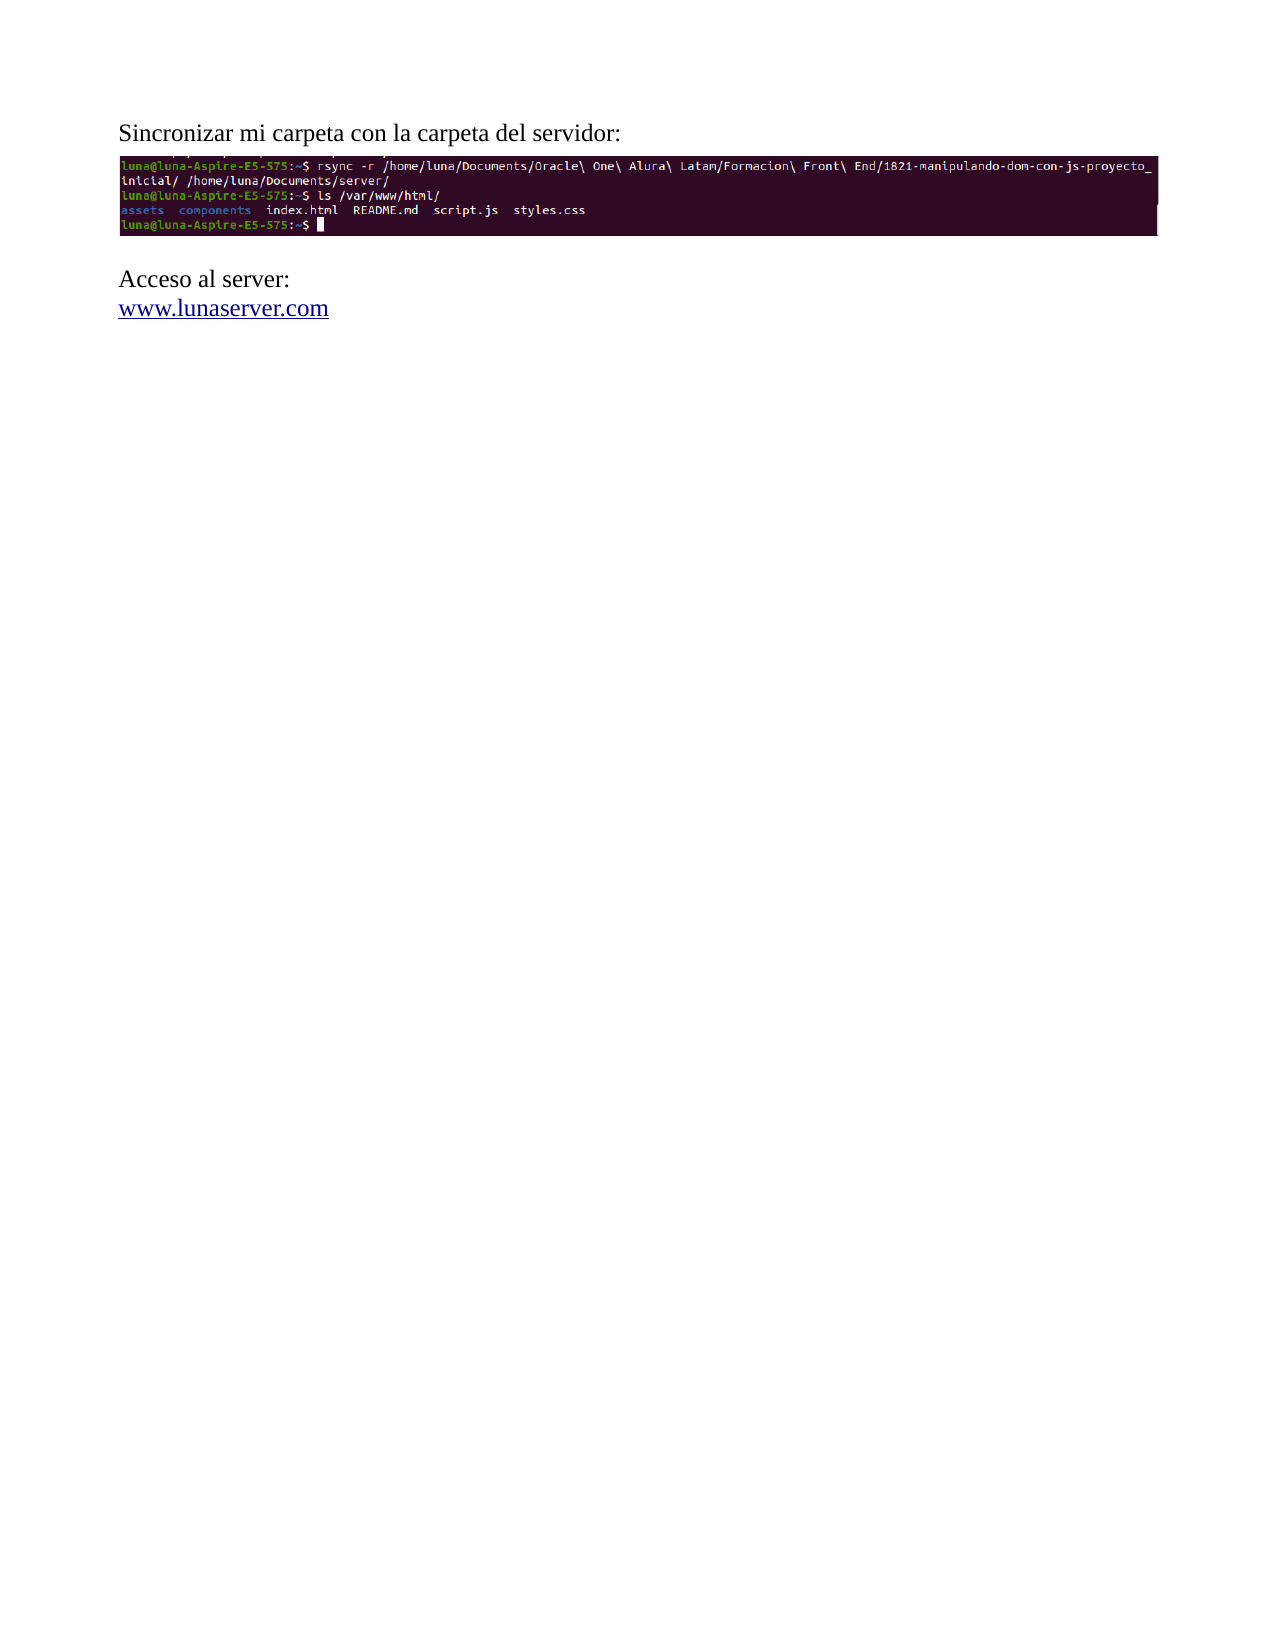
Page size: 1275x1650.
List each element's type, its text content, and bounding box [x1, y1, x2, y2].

text www.lunaserver.com [118, 293, 1157, 321]
text Acceso al server: [118, 264, 1157, 293]
text Sincronizar mi carpeta con la carpeta del servidor: [118, 118, 1157, 147]
picture [119, 156, 1159, 236]
